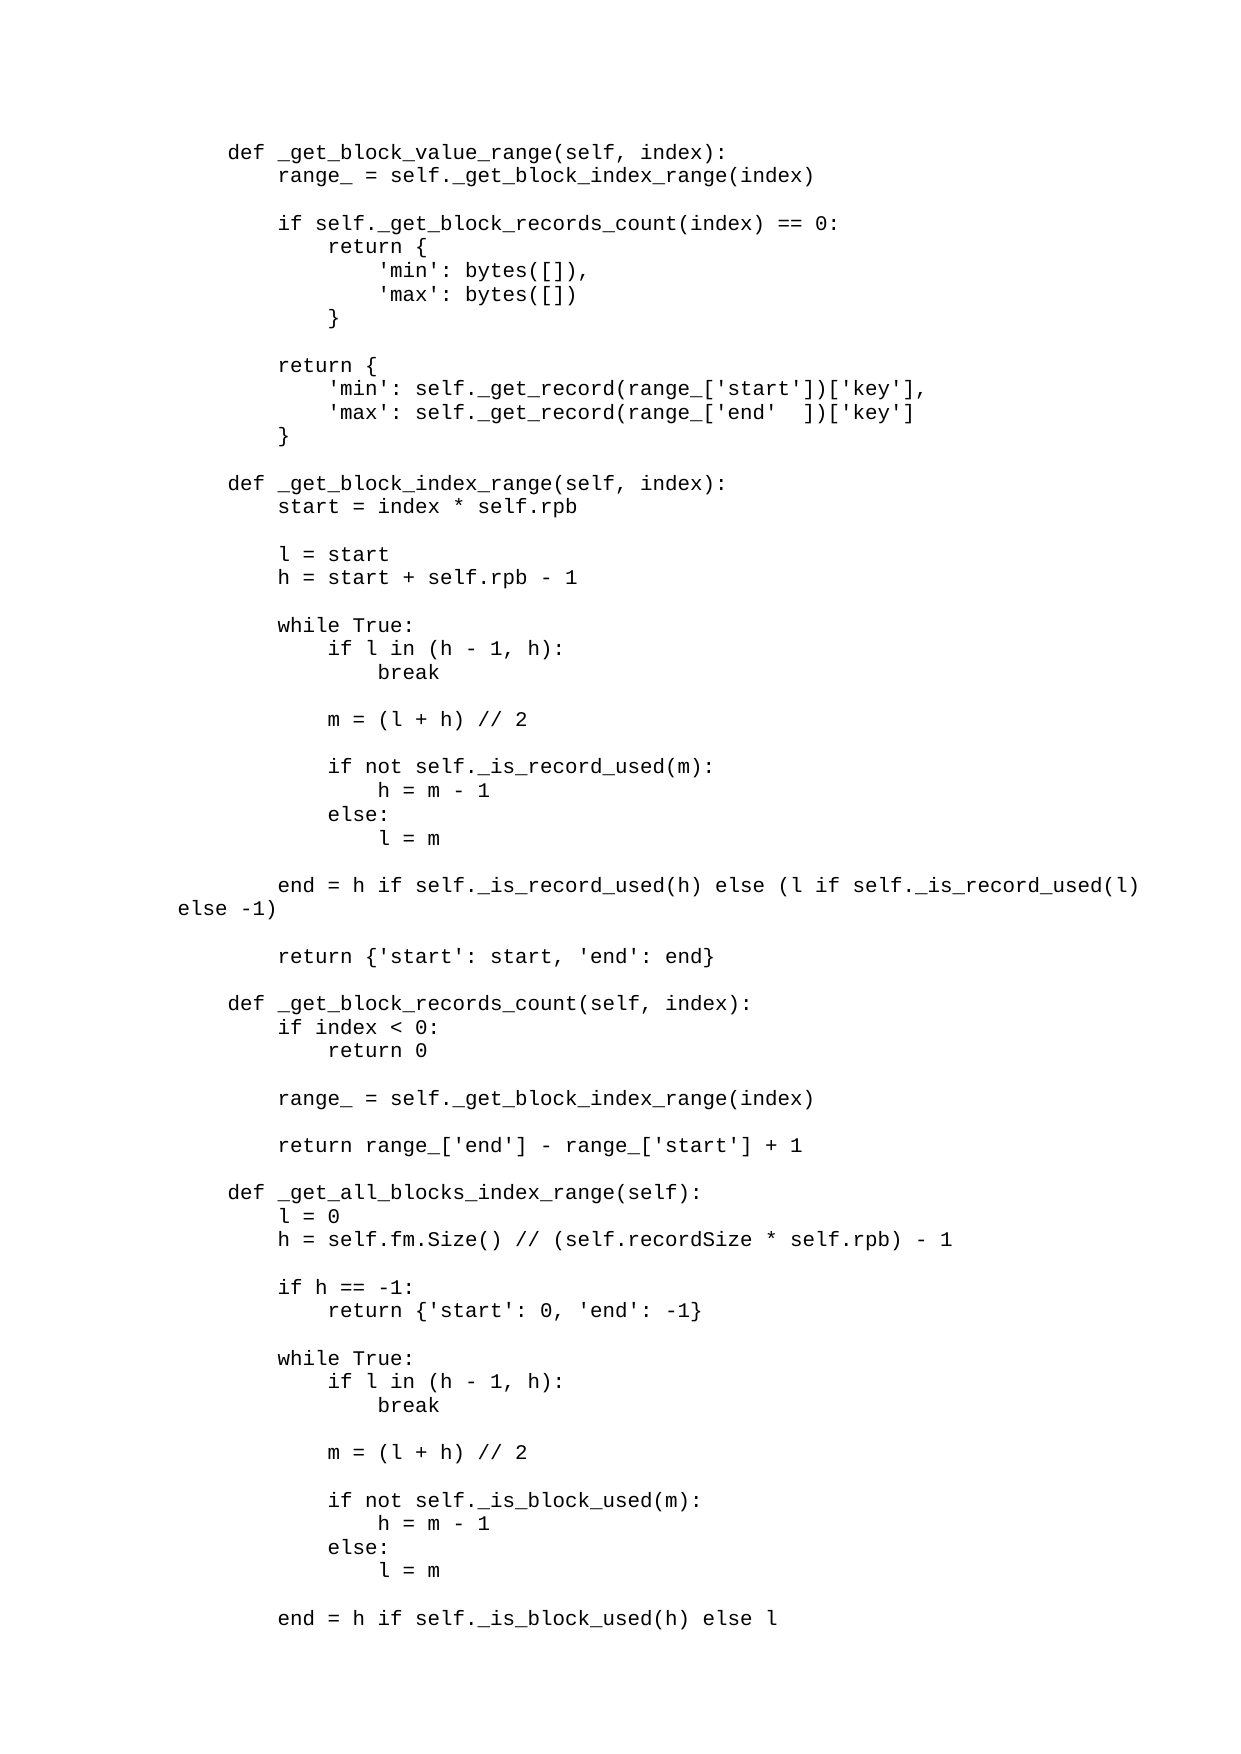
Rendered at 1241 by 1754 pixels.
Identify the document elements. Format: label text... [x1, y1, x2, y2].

text l = m [177, 827, 1152, 851]
text return {'start': start, 'end': end} [177, 946, 1152, 969]
text l = 0 [177, 1206, 1152, 1229]
text range_ = self._get_block_index_range(index) [177, 1088, 1152, 1111]
text if index < 0: [177, 1017, 1152, 1040]
text return { [177, 354, 1152, 378]
text def _get_all_blocks_index_range(self): [177, 1182, 1152, 1206]
text range_ = self._get_block_index_range(index) [177, 165, 1152, 189]
text end = h if self._is_block_used(h) else l [177, 1608, 1152, 1631]
text def _get_block_index_range(self, index): [177, 473, 1152, 496]
text 'max': bytes([]) [177, 284, 1152, 307]
text m = (l + h) // 2 [177, 1442, 1152, 1466]
text if not self._is_record_used(m): [177, 757, 1152, 780]
text } [177, 307, 1152, 331]
text while True: [177, 615, 1152, 638]
text return range_['end'] - range_['start'] + 1 [177, 1135, 1152, 1158]
text if l in (h - 1, h): [177, 638, 1152, 662]
text end = h if self._is_record_used(h) else (l if self._is_record_used(l) else -1) [177, 875, 1152, 922]
text 'min': self._get_record(range_['start'])['key'], [177, 378, 1152, 402]
text if not self._is_block_used(m): [177, 1489, 1152, 1513]
text def _get_block_value_range(self, index): [177, 142, 1152, 165]
text while True: [177, 1348, 1152, 1371]
text else: [177, 1537, 1152, 1561]
text break [177, 1395, 1152, 1419]
text h = start + self.rpb - 1 [177, 567, 1152, 591]
text h = m - 1 [177, 1513, 1152, 1537]
text 'max': self._get_record(range_['end' ])['key'] [177, 402, 1152, 426]
text break [177, 662, 1152, 686]
text if l in (h - 1, h): [177, 1371, 1152, 1395]
text if h == -1: [177, 1277, 1152, 1300]
text return {'start': 0, 'end': -1} [177, 1300, 1152, 1324]
text if self._get_block_records_count(index) == 0: [177, 213, 1152, 236]
text h = self.fm.Size() // (self.recordSize * self.rpb) - 1 [177, 1229, 1152, 1253]
text l = start [177, 544, 1152, 567]
text def _get_block_records_count(self, index): [177, 993, 1152, 1017]
text return 0 [177, 1040, 1152, 1064]
text m = (l + h) // 2 [177, 709, 1152, 733]
text else: [177, 804, 1152, 827]
text h = m - 1 [177, 780, 1152, 804]
text 'min': bytes([]), [177, 260, 1152, 284]
text } [177, 426, 1152, 449]
text return { [177, 236, 1152, 260]
text start = index * self.rpb [177, 496, 1152, 520]
text l = m [177, 1561, 1152, 1584]
